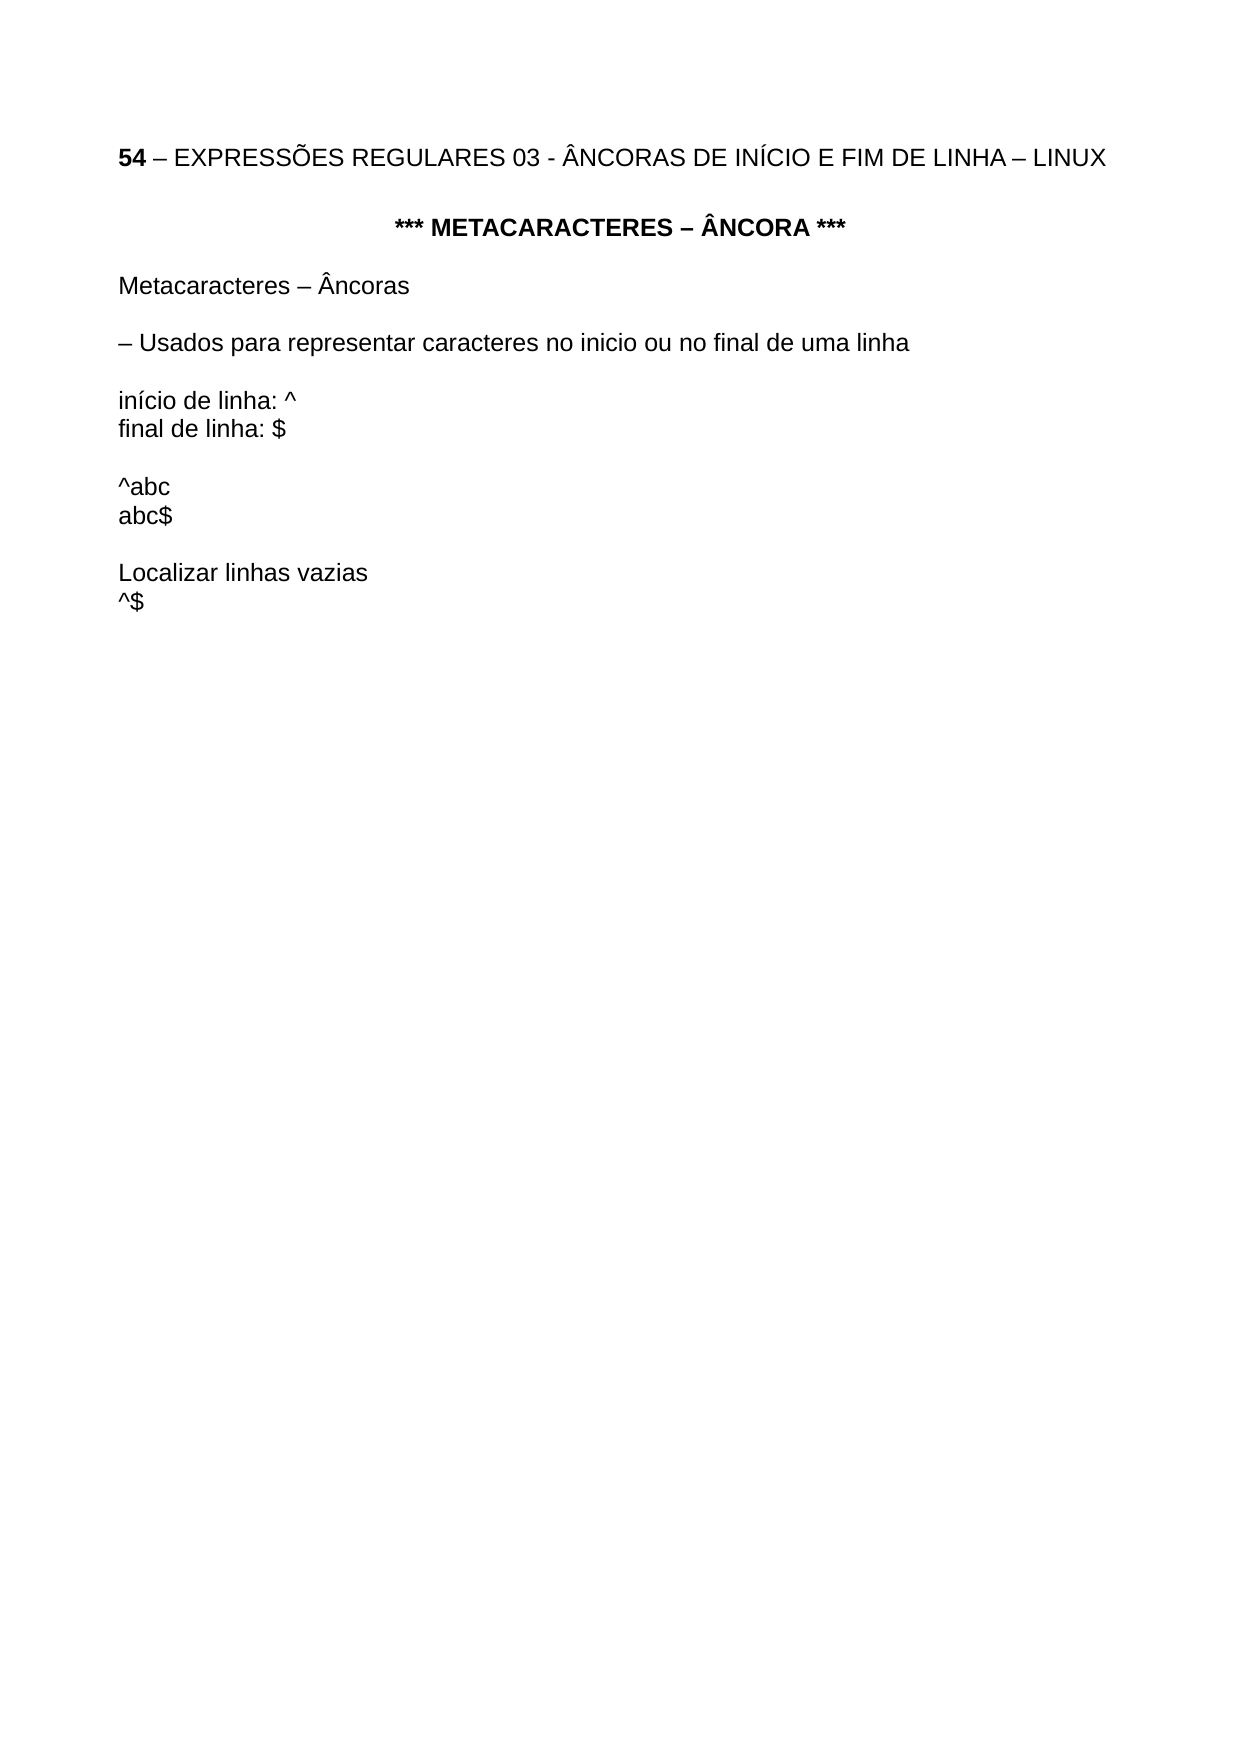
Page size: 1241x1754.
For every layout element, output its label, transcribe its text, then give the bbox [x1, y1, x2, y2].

text início de linha: ^ [118, 386, 1122, 414]
subtitle 54 – EXPRESSÕES REGULARES 03 - ÂNCORAS DE INÍCIO E FIM DE LINHA – LINUX [118, 143, 1122, 172]
text abc$ [118, 501, 1122, 529]
text Metacaracteres – Âncoras [118, 271, 1122, 299]
text Localizar linhas vazias [118, 558, 1122, 587]
text final de linha: $ [118, 414, 1122, 443]
text – Usados para representar caracteres no inicio ou no final de uma linha [118, 328, 1122, 357]
text *** METACARACTERES – ÂNCORA *** [118, 213, 1122, 242]
text ^$ [118, 587, 1122, 616]
text ^abc [118, 472, 1122, 501]
